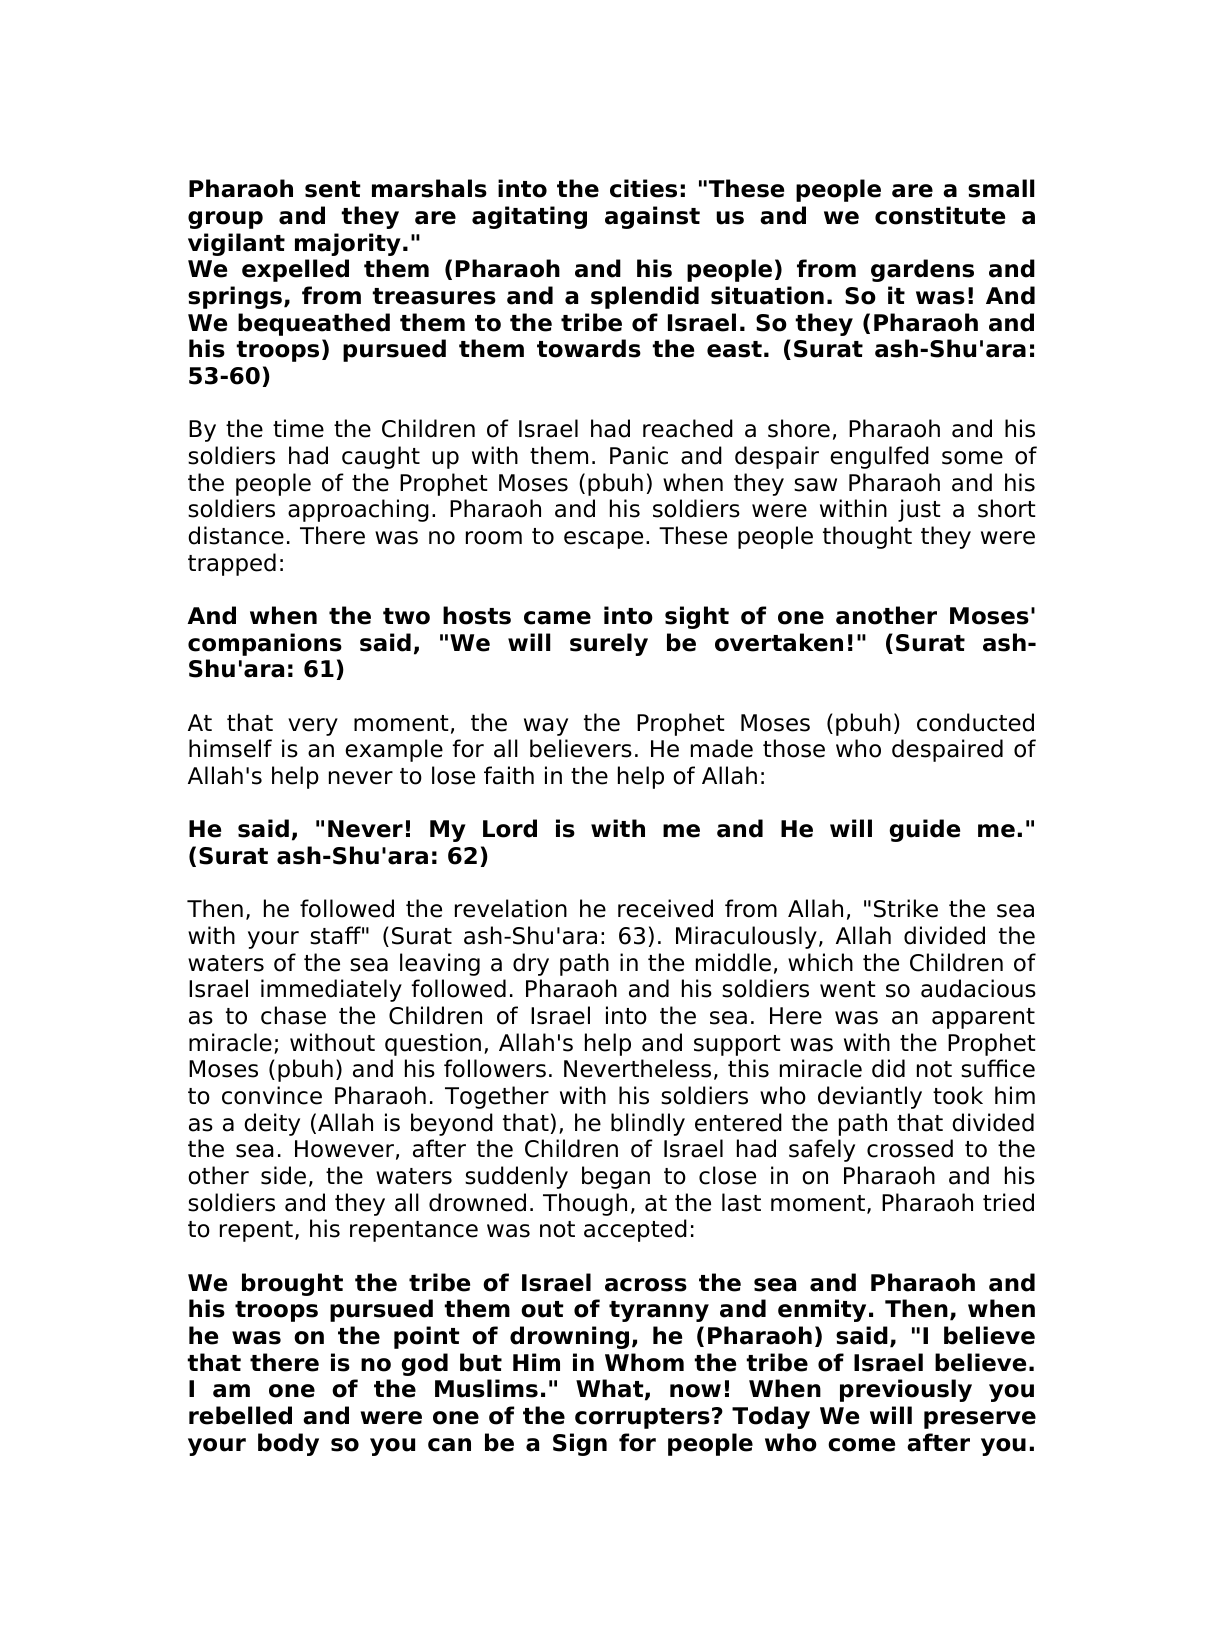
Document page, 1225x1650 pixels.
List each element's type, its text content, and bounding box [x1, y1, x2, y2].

text We brought the tribe of Israel across the sea and Pharaoh and his troops pursued them out of tyranny and enmity. Then, when he was on the point of drowning, he (Pharaoh) said, "I believe that there is no god but Him in Whom the tribe of Israel believe. I am one of the Muslims." What, now! When previously you rebelled and were one of the corrupters? Today We will preserve your body so you can be a Sign for people who come after you. [187, 1270, 1037, 1457]
text By the time the Children of Israel had reached a shore, Pharaoh and his soldiers had caught up with them. Panic and despair engulfed some of the people of the Prophet Moses (pbuh) when they saw Pharaoh and his soldiers approaching. Pharaoh and his soldiers were within just a short distance. There was no room to escape. These people thought they were trapped: [187, 417, 1037, 577]
text Then, he followed the revelation he received from Allah, "Strike the sea with your staff" (Surat ash-Shu'ara: 63). Miraculously, Allah divided the waters of the sea leaving a dry path in the middle, which the Children of Israel immediately followed. Pharaoh and his soldiers went so audacious as to chase the Children of Israel into the sea. Here was an apparent miracle; without question, Allah's help and support was with the Prophet Moses (pbuh) and his followers. Nevertheless, this miracle did not suffice to convince Pharaoh. Together with his soldiers who deviantly took him as a deity (Allah is beyond that), he blindly entered the path that divided the sea. However, after the Children of Israel had safely crossed to the other side, the waters suddenly began to close in on Pharaoh and his soldiers and they all drowned. Though, at the last moment, Pharaoh tried to repent, his repentance was not accepted: [187, 897, 1037, 1243]
text We expelled them (Pharaoh and his people) from gardens and springs, from treasures and a splendid situation. So it was! And We bequeathed them to the tribe of Israel. So they (Pharaoh and his troops) pursued them towards the east. (Surat ash-Shu'ara: 53-60) [187, 257, 1037, 390]
text He said, "Never! My Lord is with me and He will guide me." (Surat ash-Shu'ara: 62) [187, 817, 1037, 870]
text And when the two hosts came into sight of one another Moses' companions said, "We will surely be overtaken!" (Surat ash-Shu'ara: 61) [187, 603, 1037, 683]
text Pharaoh sent marshals into the cities: "These people are a small group and they are agitating against us and we constitute a vigilant majority." [187, 177, 1037, 257]
text At that very moment, the way the Prophet Moses (pbuh) conducted himself is an example for all believers. He made those who despaired of Allah's help never to lose faith in the help of Allah: [187, 710, 1037, 790]
